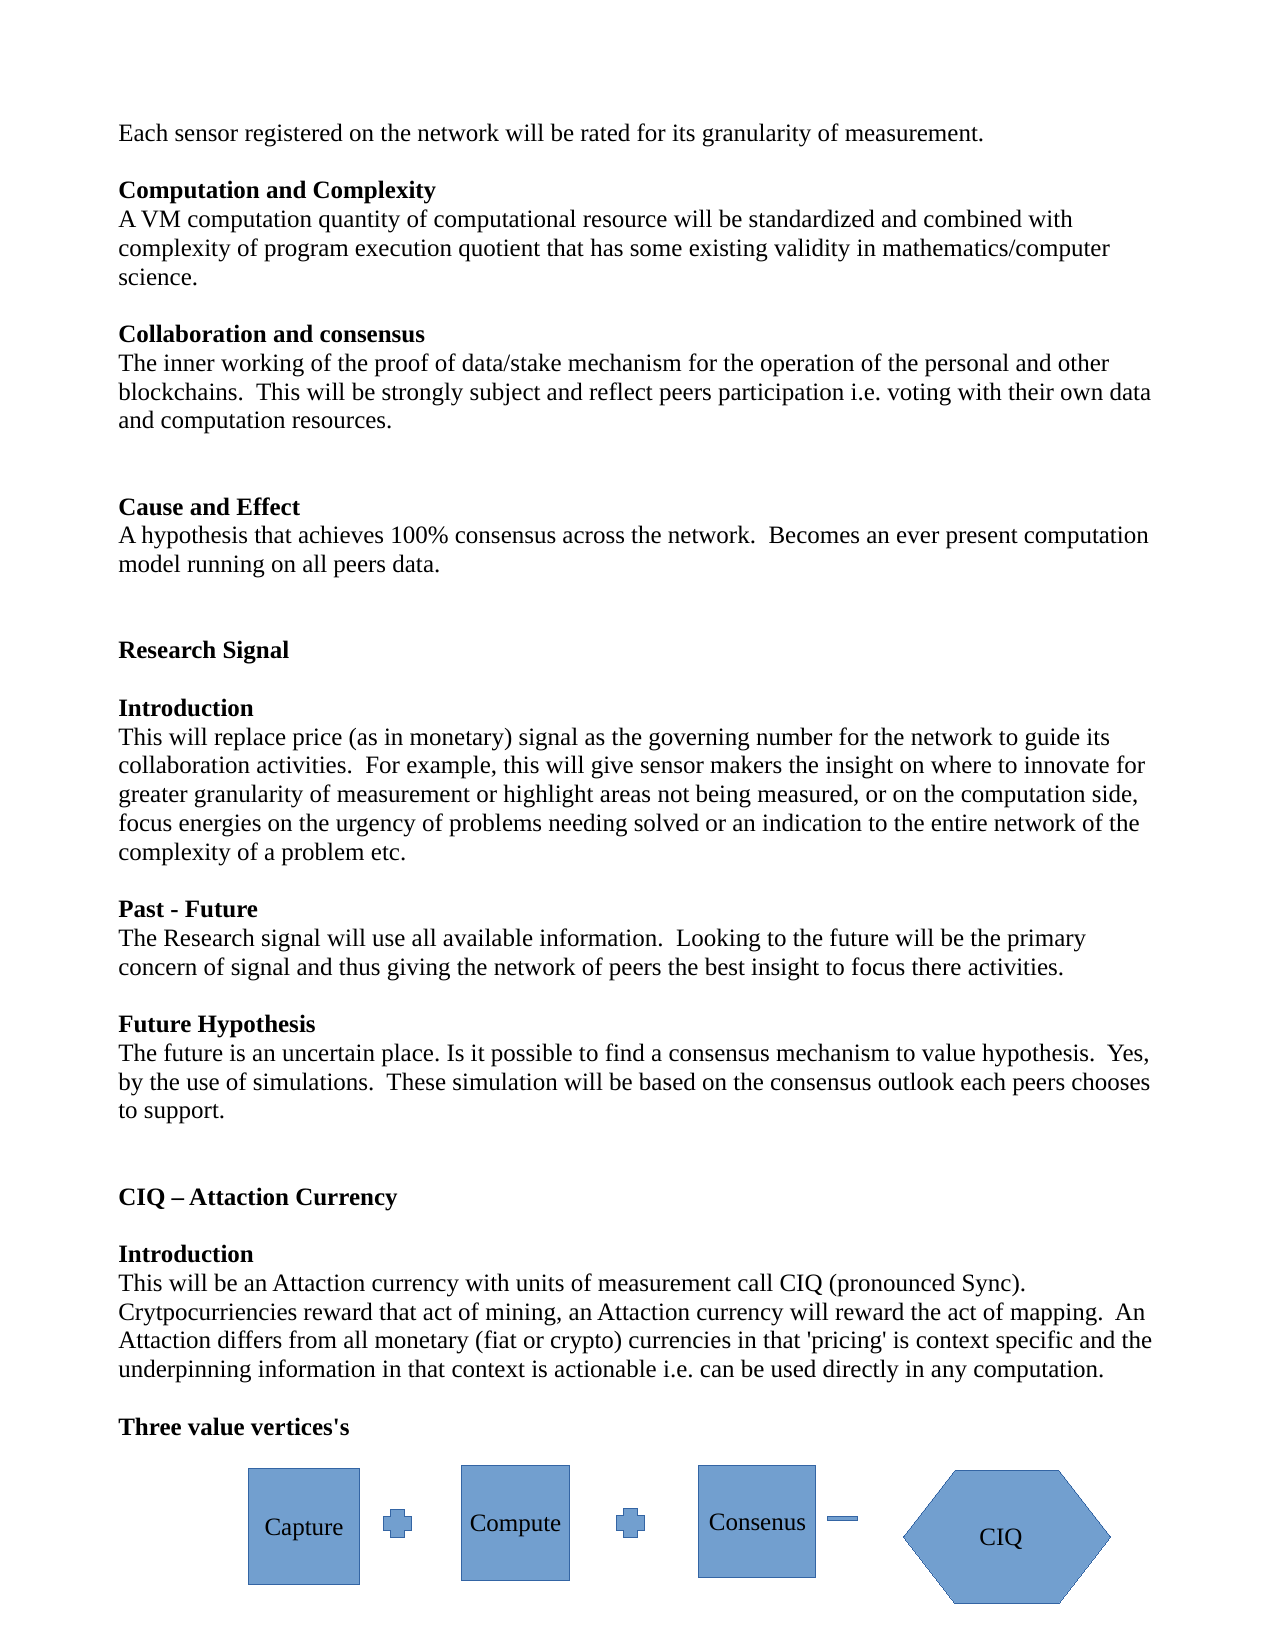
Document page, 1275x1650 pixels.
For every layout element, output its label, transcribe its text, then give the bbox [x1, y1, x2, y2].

text Past - Future [118, 894, 1157, 923]
text A hypothesis that achieves 100% consensus across the network. Becomes an ever present computation model running on all peers data. [118, 521, 1157, 578]
text The inner working of the proof of data/stake mechanism for the operation of the personal and other blockchains. This will be strongly subject and reflect peers participation i.e. voting with their own data and computation resources. [118, 348, 1157, 434]
text Three value vertices's [118, 1412, 1157, 1441]
text Cause and Effect [118, 492, 1157, 521]
text Future Hypothesis [118, 1009, 1157, 1038]
text CIQ – Attaction Currency [118, 1182, 1157, 1211]
text The future is an uncertain place. Is it possible to find a consensus mechanism to value hypothesis. Yes, by the use of simulations. These simulation will be based on the consensus outlook each peers chooses to support. [118, 1038, 1157, 1124]
text A VM computation quantity of computational resource will be standardized and combined with complexity of program execution quotient that has some existing validity in mathematics/computer science. [118, 204, 1157, 291]
text Computation and Complexity [118, 176, 1157, 204]
text The Research signal will use all available information. Looking to the future will be the primary concern of signal and thus giving the network of peers the best insight to focus there activities. [118, 923, 1157, 981]
text Collaboration and consensus [118, 319, 1157, 348]
text This will be an Attaction currency with units of measurement call CIQ (pronounced Sync). Crytpocurriencies reward that act of mining, an Attaction currency will reward the act of mapping. An Attaction differs from all monetary (fiat or crypto) currencies in that 'pricing' is context specific and the underpinning information in that context is actionable i.e. can be used directly in any computation. [118, 1268, 1157, 1383]
text Each sensor registered on the network will be rated for its granularity of measurement. [118, 118, 1157, 147]
text Introduction [118, 1239, 1157, 1268]
text Introduction [118, 693, 1157, 722]
text Research Signal [118, 636, 1157, 664]
text This will replace price (as in monetary) signal as the governing number for the network to guide its collaboration activities. For example, this will give sensor makers the insight on where to innovate for greater granularity of measurement or highlight areas not being measured, or on the computation side, focus energies on the urgency of problems needing solved or an indication to the entire network of the complexity of a problem etc. [118, 722, 1157, 866]
